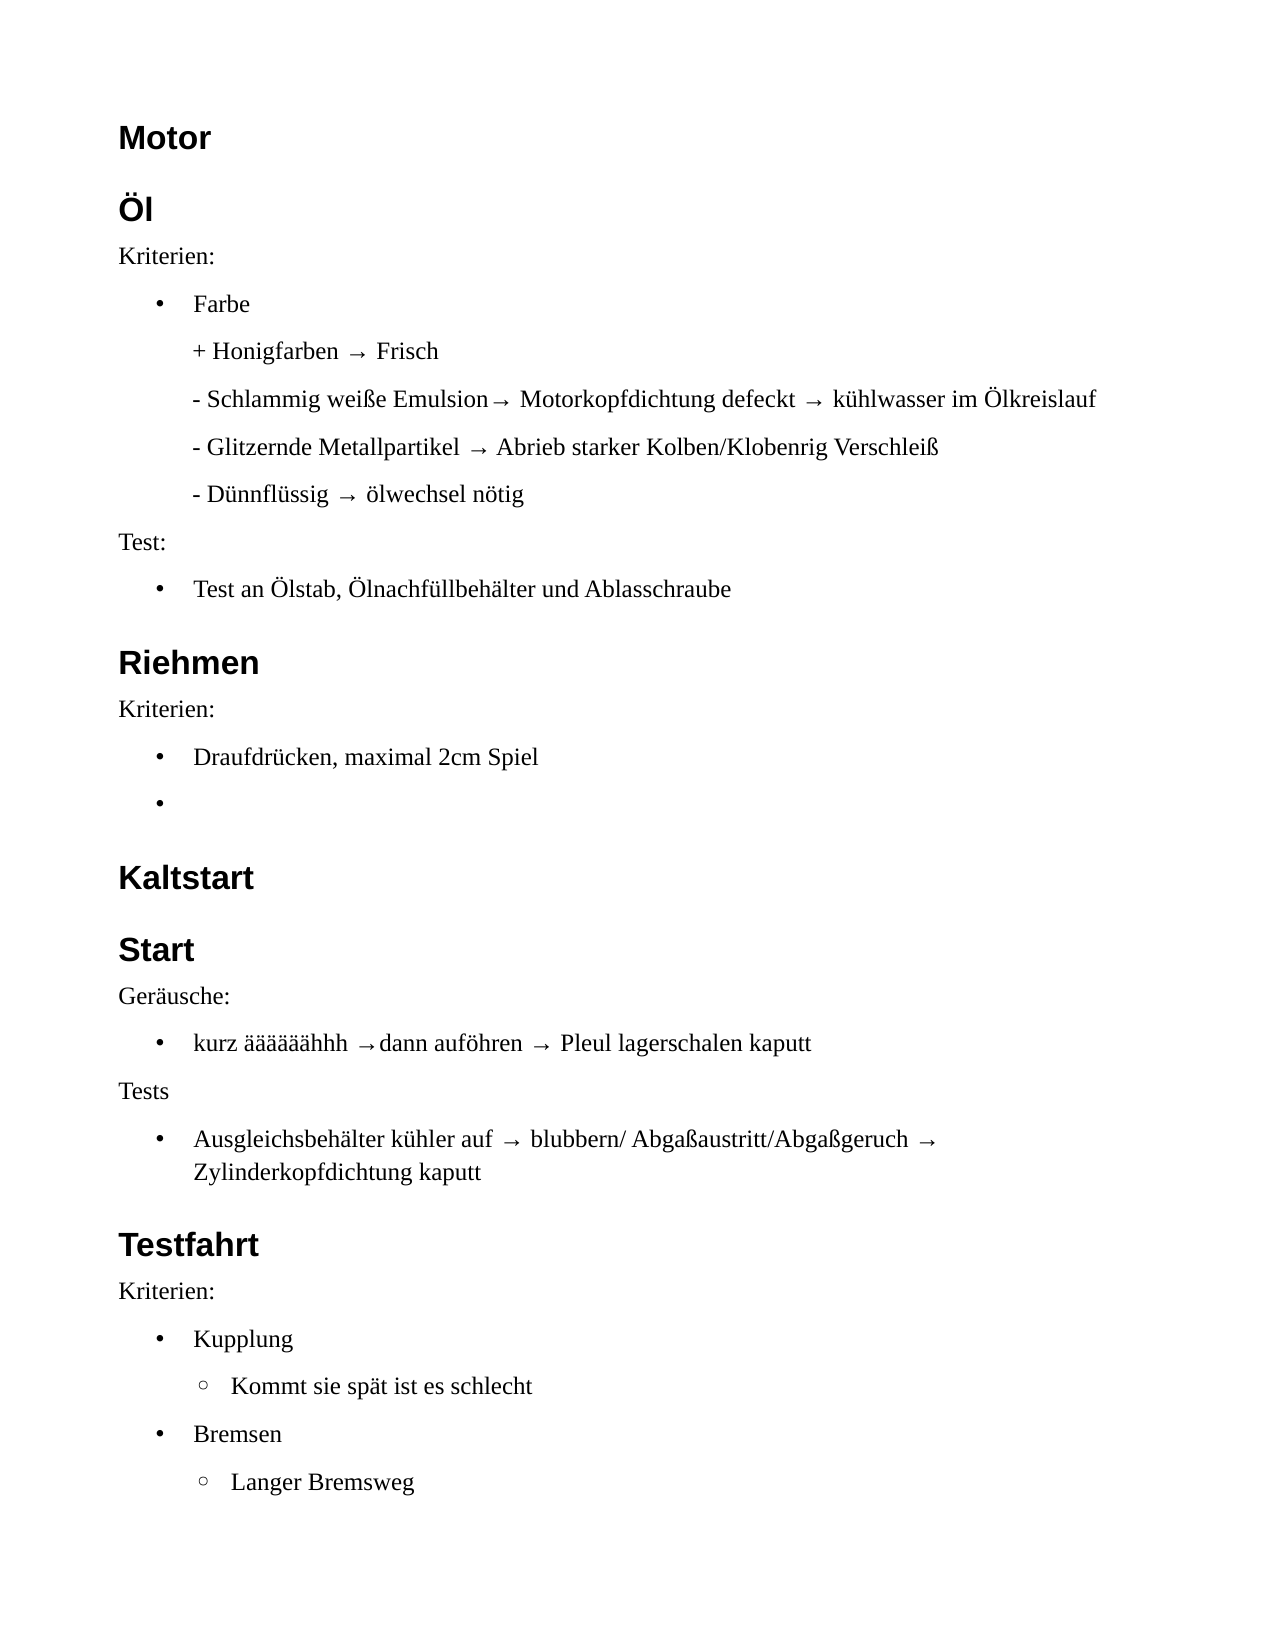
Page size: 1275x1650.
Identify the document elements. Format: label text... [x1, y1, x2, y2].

text - Schlammig weiße Emulsion→ Motorkopfdichtung defeckt → kühlwasser im Ölkreislauf [118, 384, 1157, 413]
list Kupplung [156, 1324, 1157, 1353]
subtitle Motor [118, 118, 1157, 157]
list Ausgleichsbehälter kühler auf → blubbern/ Abgaßaustritt/Abgaßgeruch → Zylinderkopfdichtung kaputt [156, 1124, 1157, 1185]
list kurz äääääähhh →dann auföhren → Pleul lagerschalen kaputt [156, 1028, 1157, 1057]
list Bremsen [156, 1419, 1157, 1448]
list Langer Bremsweg [193, 1467, 1157, 1495]
text + Honigfarben → Frisch [118, 336, 1157, 365]
text Geräusche: [118, 981, 1157, 1009]
text Kriterien: [118, 241, 1157, 270]
text Test: [118, 527, 1157, 556]
subtitle Start [118, 930, 1157, 968]
list Draufdrücken, maximal 2cm Spiel [156, 742, 1157, 770]
subtitle Öl [118, 190, 1157, 229]
text Kriterien: [118, 1276, 1157, 1305]
subtitle Riehmen [118, 643, 1157, 682]
text - Dünnflüssig → ölwechsel nötig [118, 479, 1157, 508]
list Farbe [156, 289, 1157, 318]
text Tests [118, 1076, 1157, 1105]
text - Glitzernde Metallpartikel → Abrieb starker Kolben/Klobenrig Verschleiß [118, 432, 1157, 460]
subtitle Kaltstart [118, 858, 1157, 896]
subtitle Testfahrt [118, 1225, 1157, 1264]
list Test an Ölstab, Ölnachfüllbehälter und Ablasschraube [156, 574, 1157, 603]
text Kriterien: [118, 694, 1157, 723]
list Kommt sie spät ist es schlecht [193, 1371, 1157, 1400]
